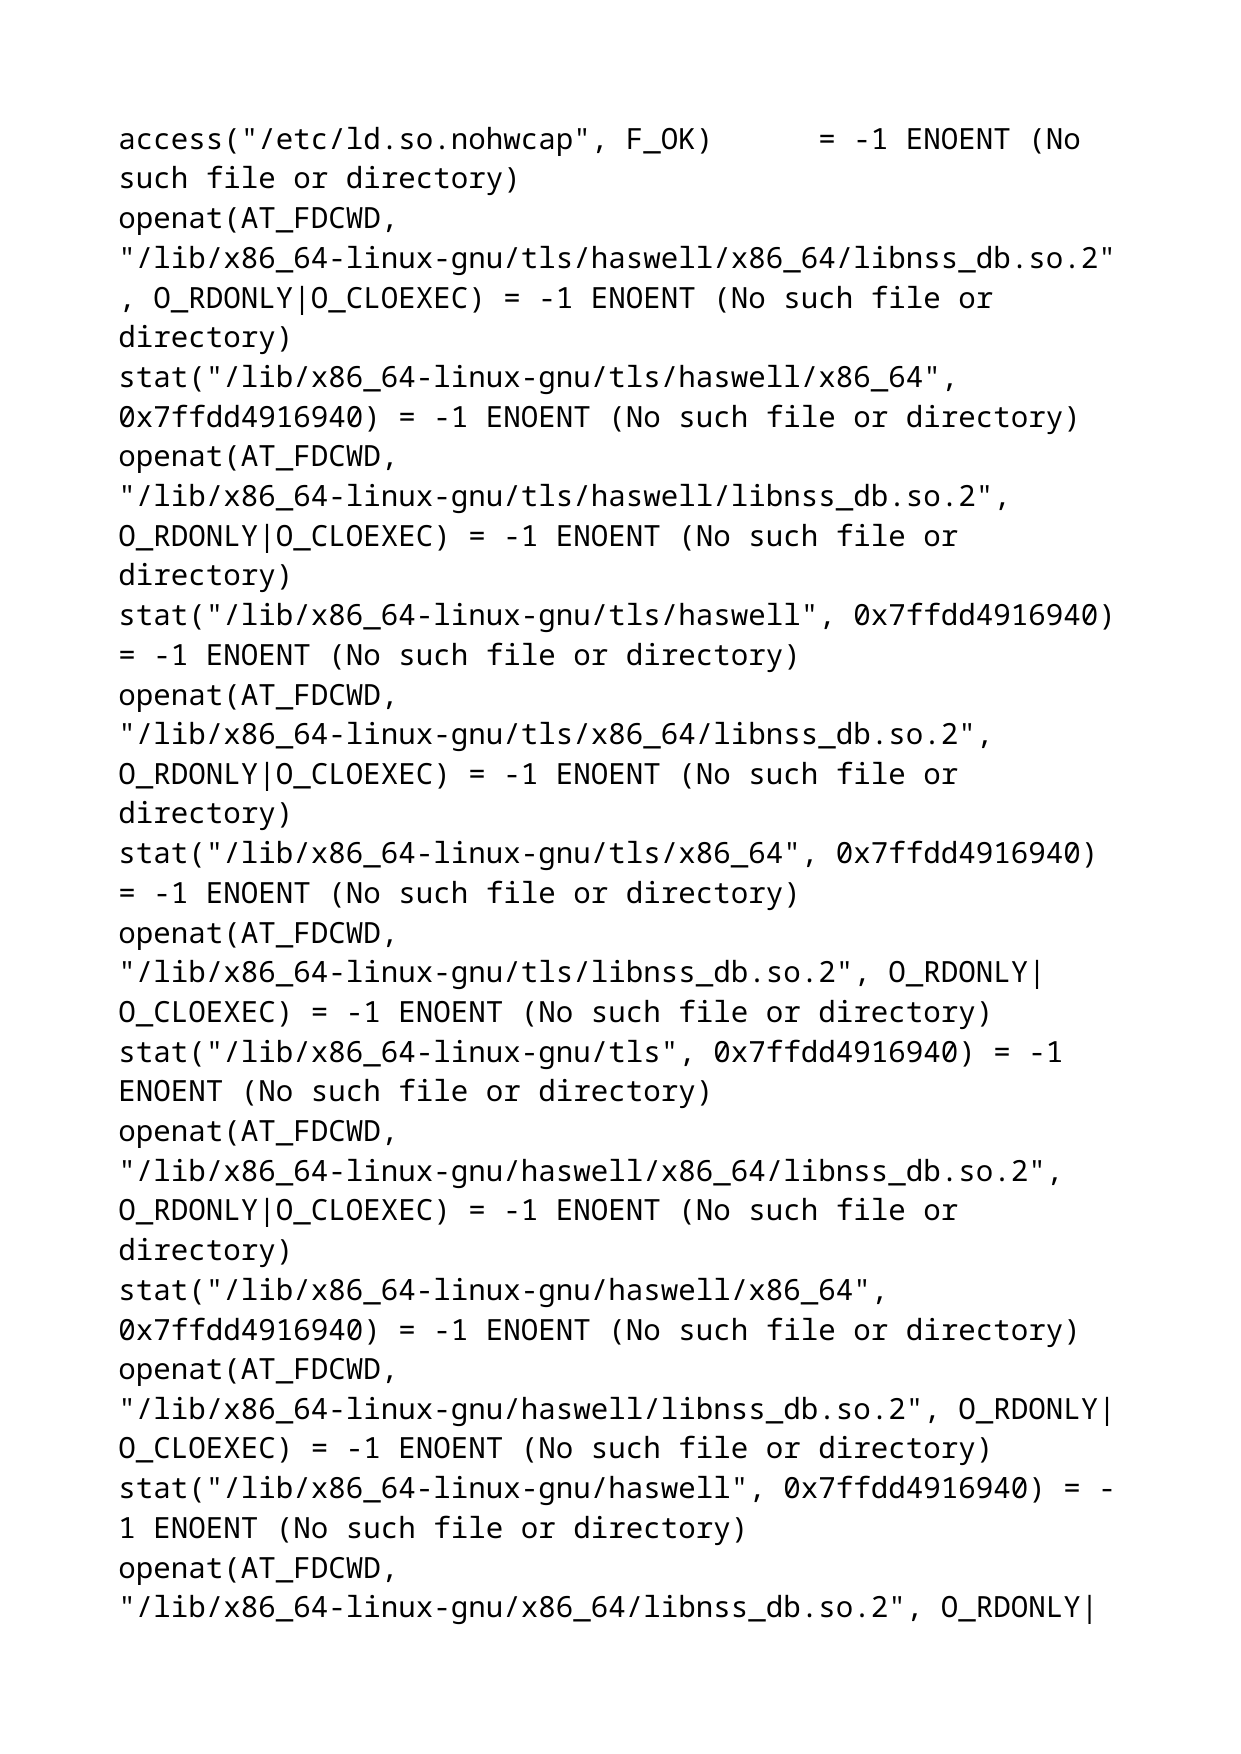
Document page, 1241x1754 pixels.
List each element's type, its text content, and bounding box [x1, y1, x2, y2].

text access("/etc/ld.so.nohwcap", F_OK) = -1 ENOENT (No such file or directory) openat(AT_FDCWD, "/lib/x86_64-linux-gnu/tls/haswell/x86_64/libnss_db.so.2", O_RDONLY|O_CLOEXEC) = -1 ENOENT (No such file or directory) stat("/lib/x86_64-linux-gnu/tls/haswell/x86_64", 0x7ffdd4916940) = -1 ENOENT (No such file or directory) openat(AT_FDCWD, "/lib/x86_64-linux-gnu/tls/haswell/libnss_db.so.2", O_RDONLY|O_CLOEXEC) = -1 ENOENT (No such file or directory) stat("/lib/x86_64-linux-gnu/tls/haswell", 0x7ffdd4916940) = -1 ENOENT (No such file or directory) openat(AT_FDCWD, "/lib/x86_64-linux-gnu/tls/x86_64/libnss_db.so.2", O_RDONLY|O_CLOEXEC) = -1 ENOENT (No such file or directory) stat("/lib/x86_64-linux-gnu/tls/x86_64", 0x7ffdd4916940) = -1 ENOENT (No such file or directory) openat(AT_FDCWD, "/lib/x86_64-linux-gnu/tls/libnss_db.so.2", O_RDONLY|O_CLOEXEC) = -1 ENOENT (No such file or directory) stat("/lib/x86_64-linux-gnu/tls", 0x7ffdd4916940) = -1 ENOENT (No such file or directory) openat(AT_FDCWD, "/lib/x86_64-linux-gnu/haswell/x86_64/libnss_db.so.2", O_RDONLY|O_CLOEXEC) = -1 ENOENT (No such file or directory) stat("/lib/x86_64-linux-gnu/haswell/x86_64", 0x7ffdd4916940) = -1 ENOENT (No such file or directory) openat(AT_FDCWD, "/lib/x86_64-linux-gnu/haswell/libnss_db.so.2", O_RDONLY|O_CLOEXEC) = -1 ENOENT (No such file or directory) stat("/lib/x86_64-linux-gnu/haswell", 0x7ffdd4916940) = -1 ENOENT (No such file or directory) openat(AT_FDCWD, "/lib/x86_64-linux-gnu/x86_64/libnss_db.so.2", O_RDONLY| [118, 118, 1122, 1626]
